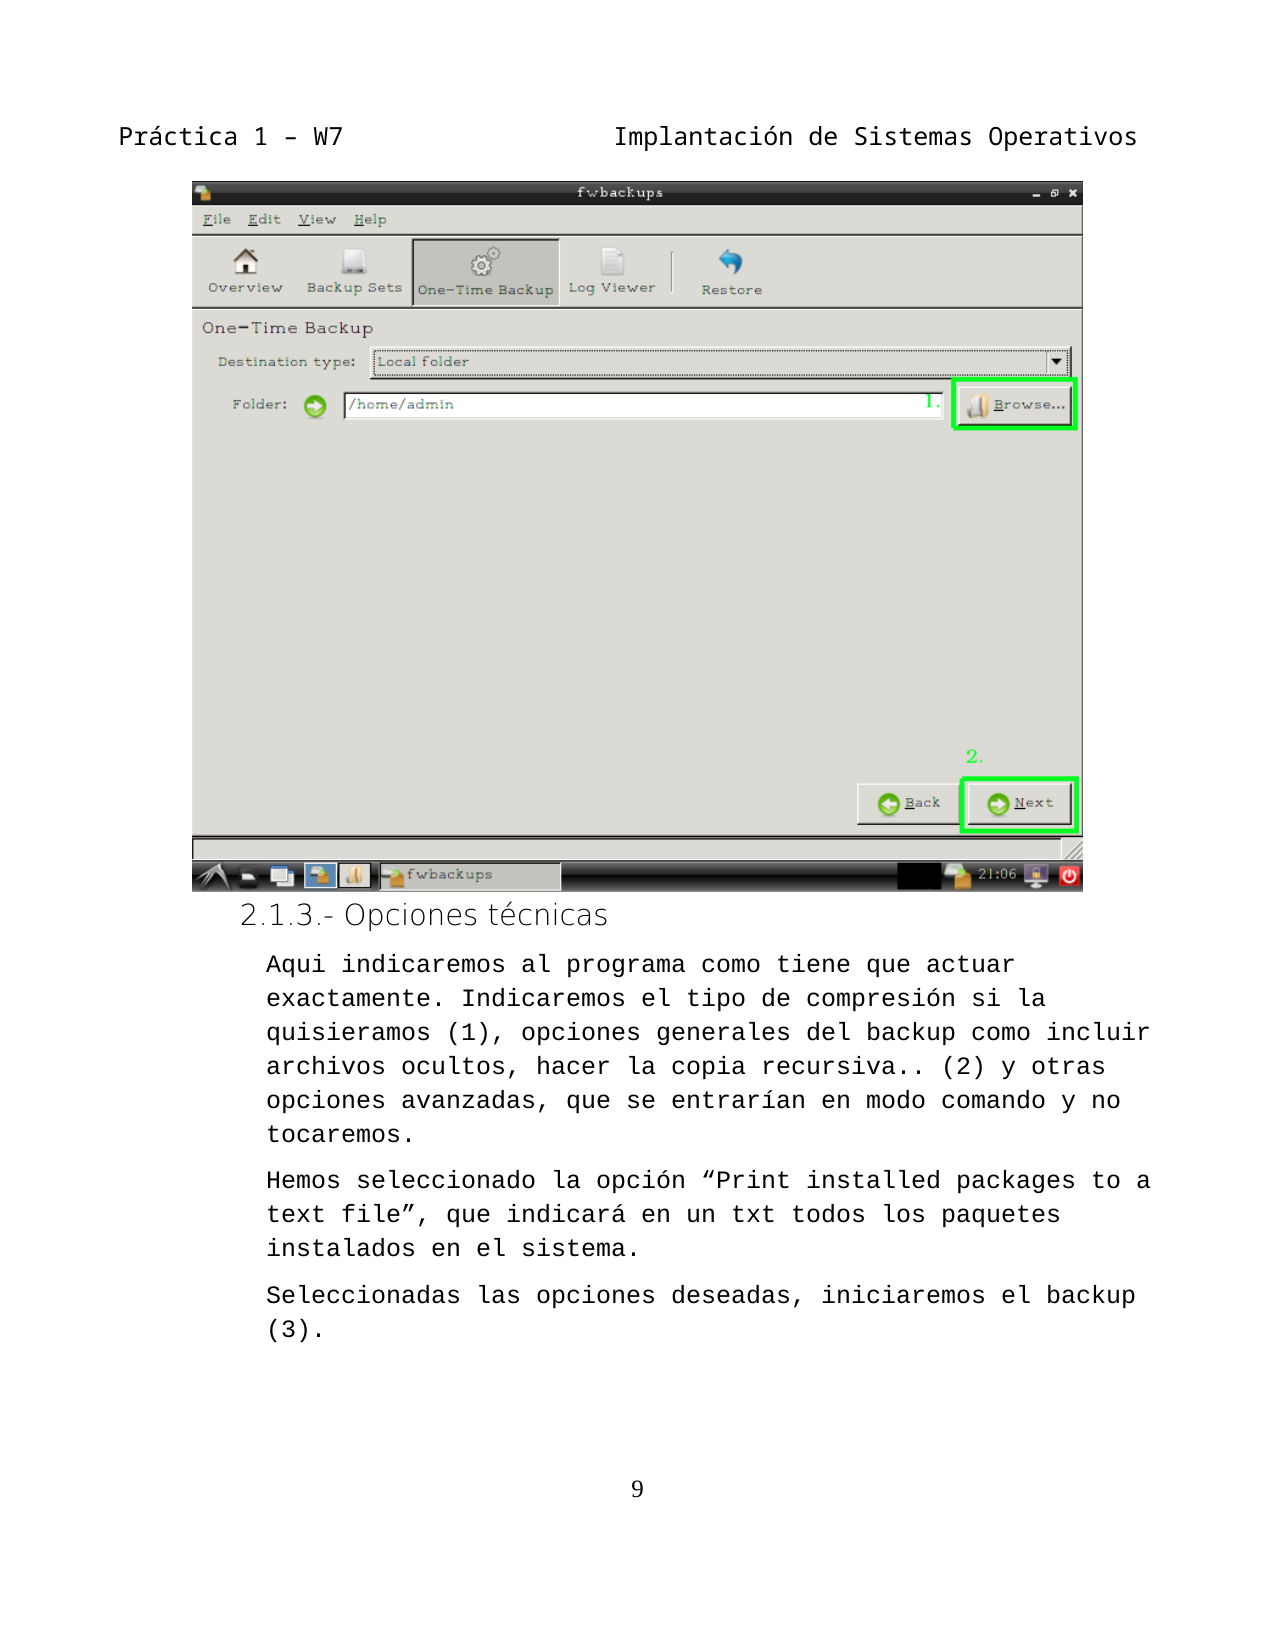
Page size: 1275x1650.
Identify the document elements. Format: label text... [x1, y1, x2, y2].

text Hemos seleccionado la opción “Print installed packages to a text file”, que indicará en un txt todos los paquetes instalados en el sistema. [266, 1168, 1157, 1264]
list Opciones técnicas [231, 182, 1157, 932]
text Aqui indicaremos al programa como tiene que actuar exactamente. Indicaremos el tipo de compresión si la quisieramos (1), opciones generales del backup como incluir archivos ocultos, hacer la copia recursiva.. (2) y otras opciones avanzadas, que se entrarían en modo comando y no tocaremos. [266, 952, 1157, 1150]
text Seleccionadas las opciones deseadas, iniciaremos el backup (3). [266, 1282, 1157, 1344]
picture [192, 181, 1083, 892]
